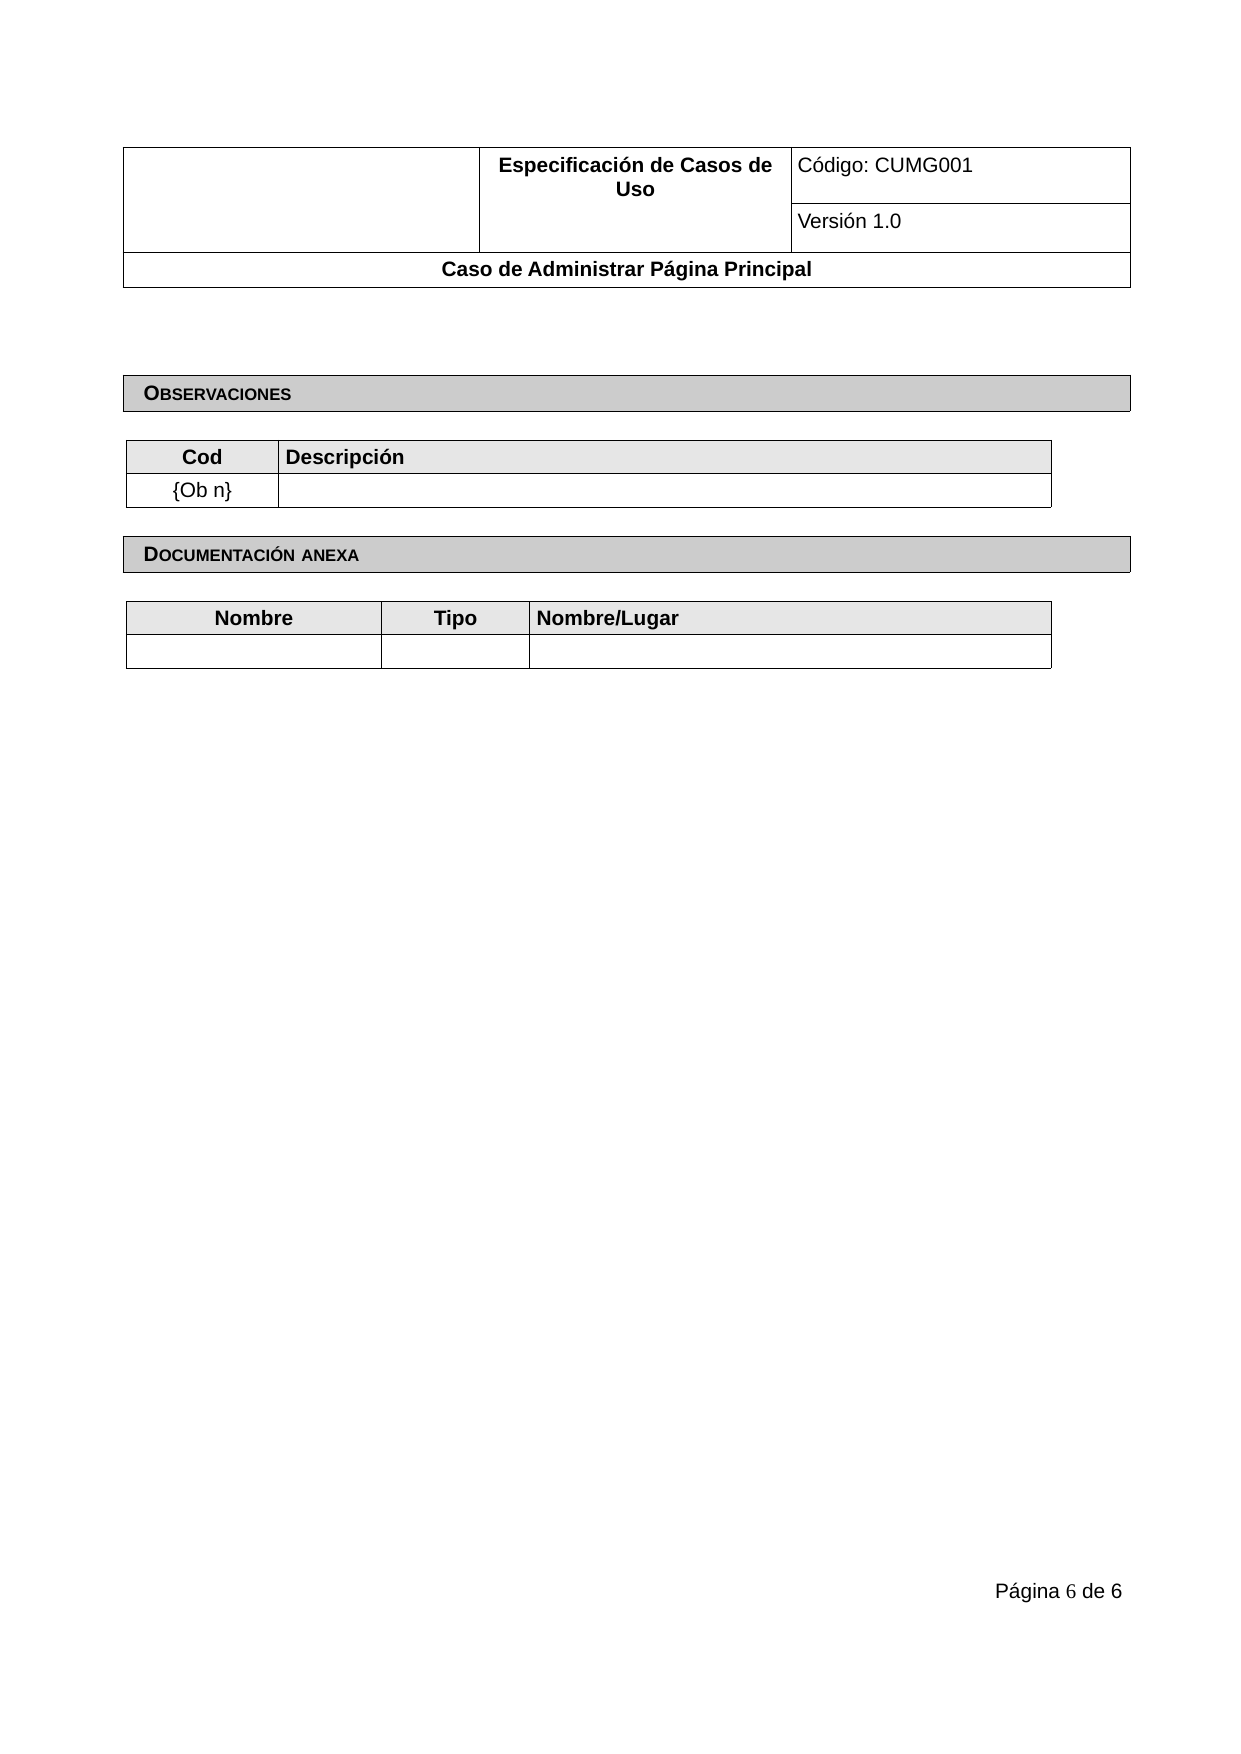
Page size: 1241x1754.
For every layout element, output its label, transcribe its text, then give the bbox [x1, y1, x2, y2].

table_header Nombre [127, 602, 381, 634]
table_cell {Ob n} [127, 474, 278, 506]
table_header Tipo [382, 602, 529, 634]
table_header Cod [127, 441, 278, 473]
table_cell [279, 474, 1051, 506]
table_header Documentación anexa [124, 537, 1130, 572]
table_cell [530, 635, 1051, 668]
table_header Nombre/Lugar [530, 602, 1051, 634]
table_cell [127, 635, 381, 668]
table_cell [382, 635, 529, 668]
table_header Descripción [279, 441, 1051, 473]
table_header Observaciones [124, 376, 1130, 411]
